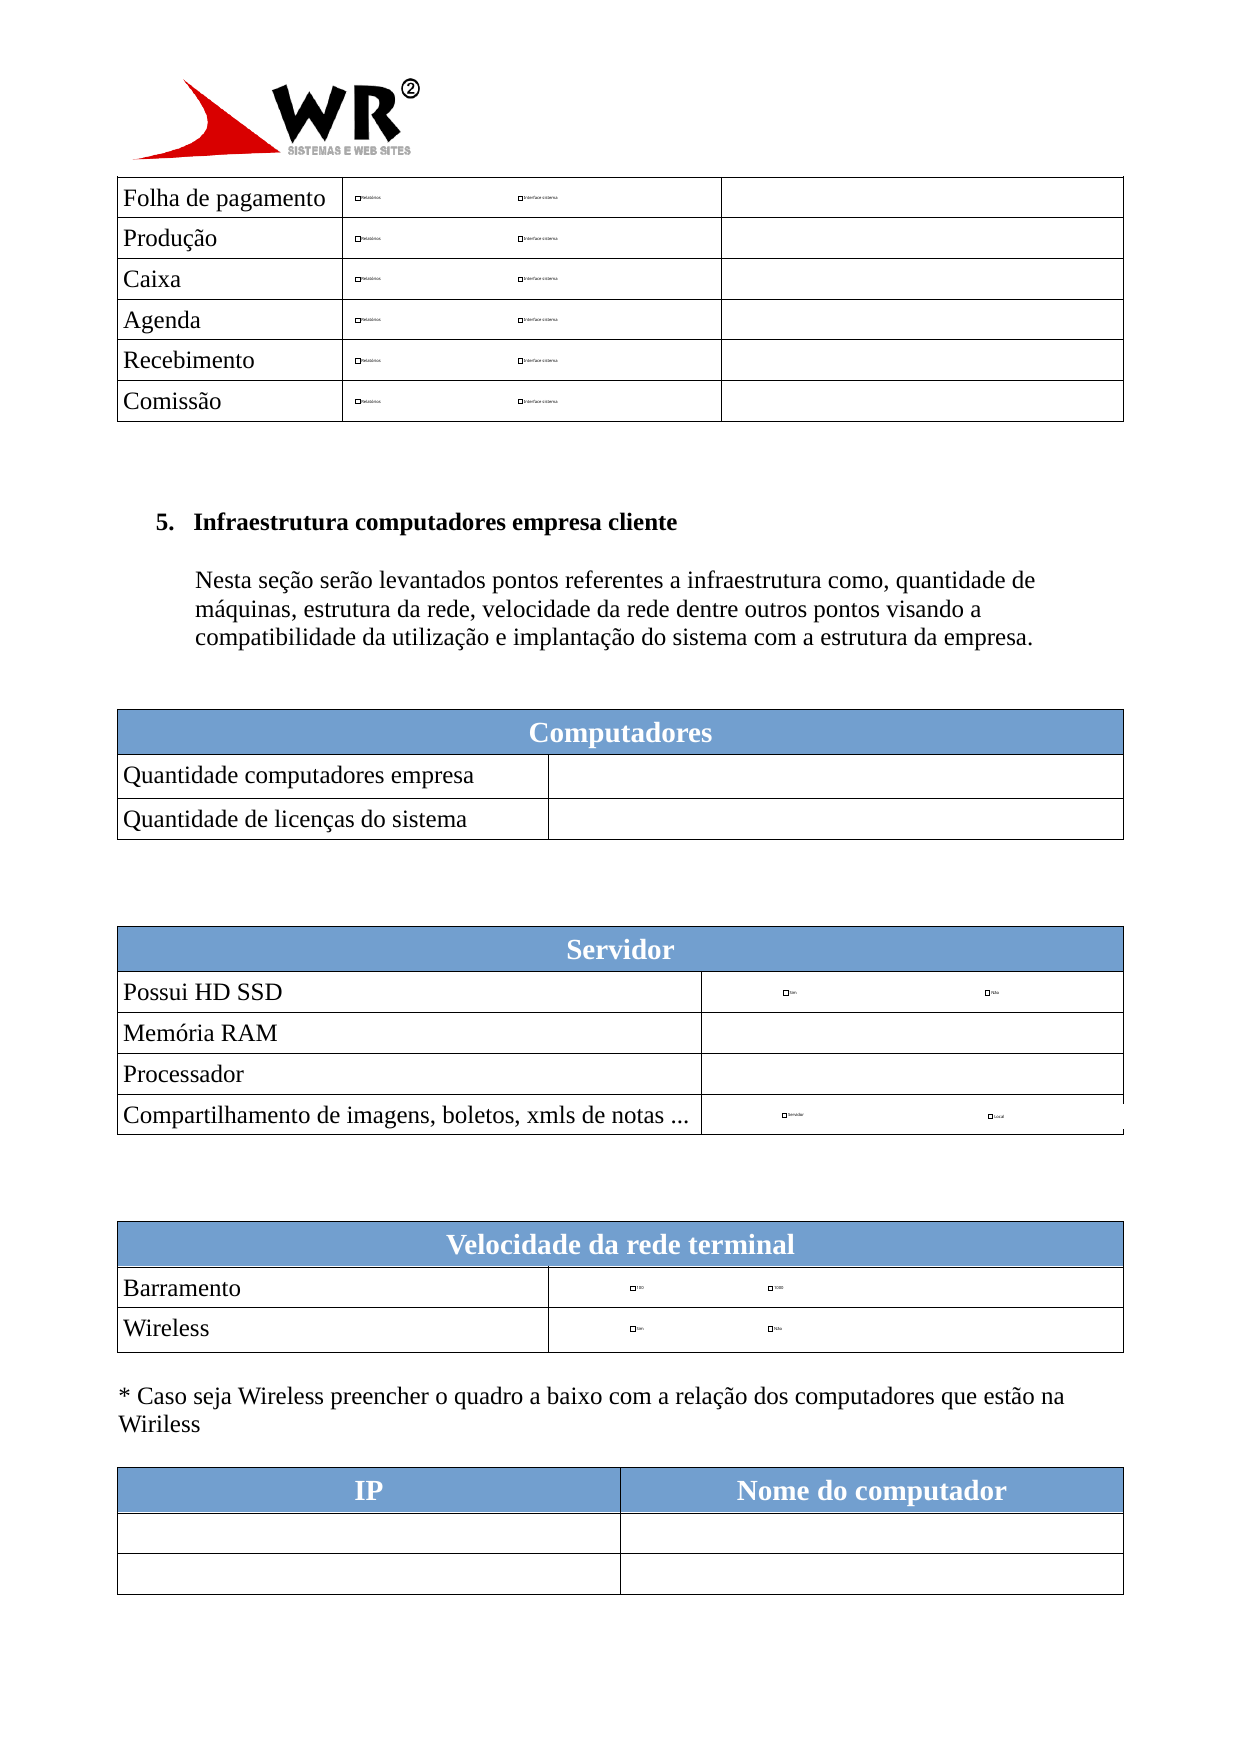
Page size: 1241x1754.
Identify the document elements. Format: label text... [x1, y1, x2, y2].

table_cell [702, 1095, 1123, 1134]
table_cell [722, 340, 1123, 380]
table_cell Processador [118, 1054, 701, 1093]
table_cell [702, 1054, 1123, 1093]
table_cell [722, 178, 1123, 217]
table_header Computadores [118, 710, 1123, 754]
table_cell [621, 1514, 1123, 1553]
table_cell Wireless [118, 1308, 548, 1351]
table_header IP [118, 1468, 620, 1512]
table_cell Recebimento [118, 340, 342, 380]
table_cell [722, 381, 1123, 421]
table_header Velocidade da rede terminal [118, 1222, 1123, 1266]
table_cell Folha de pagamento [118, 178, 342, 217]
table_header Servidor [118, 927, 1123, 971]
table_cell [343, 218, 721, 258]
table_cell Comissão [118, 381, 342, 421]
table_cell [343, 300, 721, 339]
table_cell Barramento [118, 1268, 548, 1307]
table_cell [621, 1554, 1123, 1594]
table_cell Quantidade de licenças do sistema [118, 799, 548, 839]
table_cell Caixa [118, 259, 342, 298]
table_cell Quantidade computadores empresa [118, 755, 548, 798]
list Infraestrutura computadores empresa cliente [156, 507, 1123, 536]
table_cell [343, 340, 721, 380]
table_cell [549, 1268, 1123, 1307]
table_cell [549, 799, 1123, 839]
table_cell [549, 1308, 1123, 1351]
table_cell [722, 259, 1123, 298]
table_cell Compartilhamento de imagens, boletos, xmls de notas ... [118, 1095, 701, 1134]
table_cell [702, 972, 1123, 1012]
text Nesta seção serão levantados pontos referentes a infraestrutura como, quantidade de máquinas, estrutura da rede, velocidade da rede dentre outros pontos visando a compatibilidade da utilização e implantação do sistema com a estrutura da empresa. [195, 565, 1123, 651]
text * Caso seja Wireless preencher o quadro a baixo com a relação dos computadores que estão na Wiriless [118, 1381, 1123, 1438]
table_cell [702, 1013, 1123, 1053]
table_cell [343, 259, 721, 298]
table_cell Memória RAM [118, 1013, 701, 1053]
table_cell [343, 381, 721, 421]
table_cell [343, 178, 721, 217]
table_cell Agenda [118, 300, 342, 339]
table_cell [722, 300, 1123, 339]
table_cell Produção [118, 218, 342, 258]
table_cell [549, 755, 1123, 798]
table_cell [722, 218, 1123, 258]
table_cell Possui HD SSD [118, 972, 701, 1012]
table_cell [118, 1554, 620, 1594]
picture [131, 77, 421, 162]
table_cell [118, 1514, 620, 1553]
table_header Nome do computador [621, 1468, 1123, 1512]
